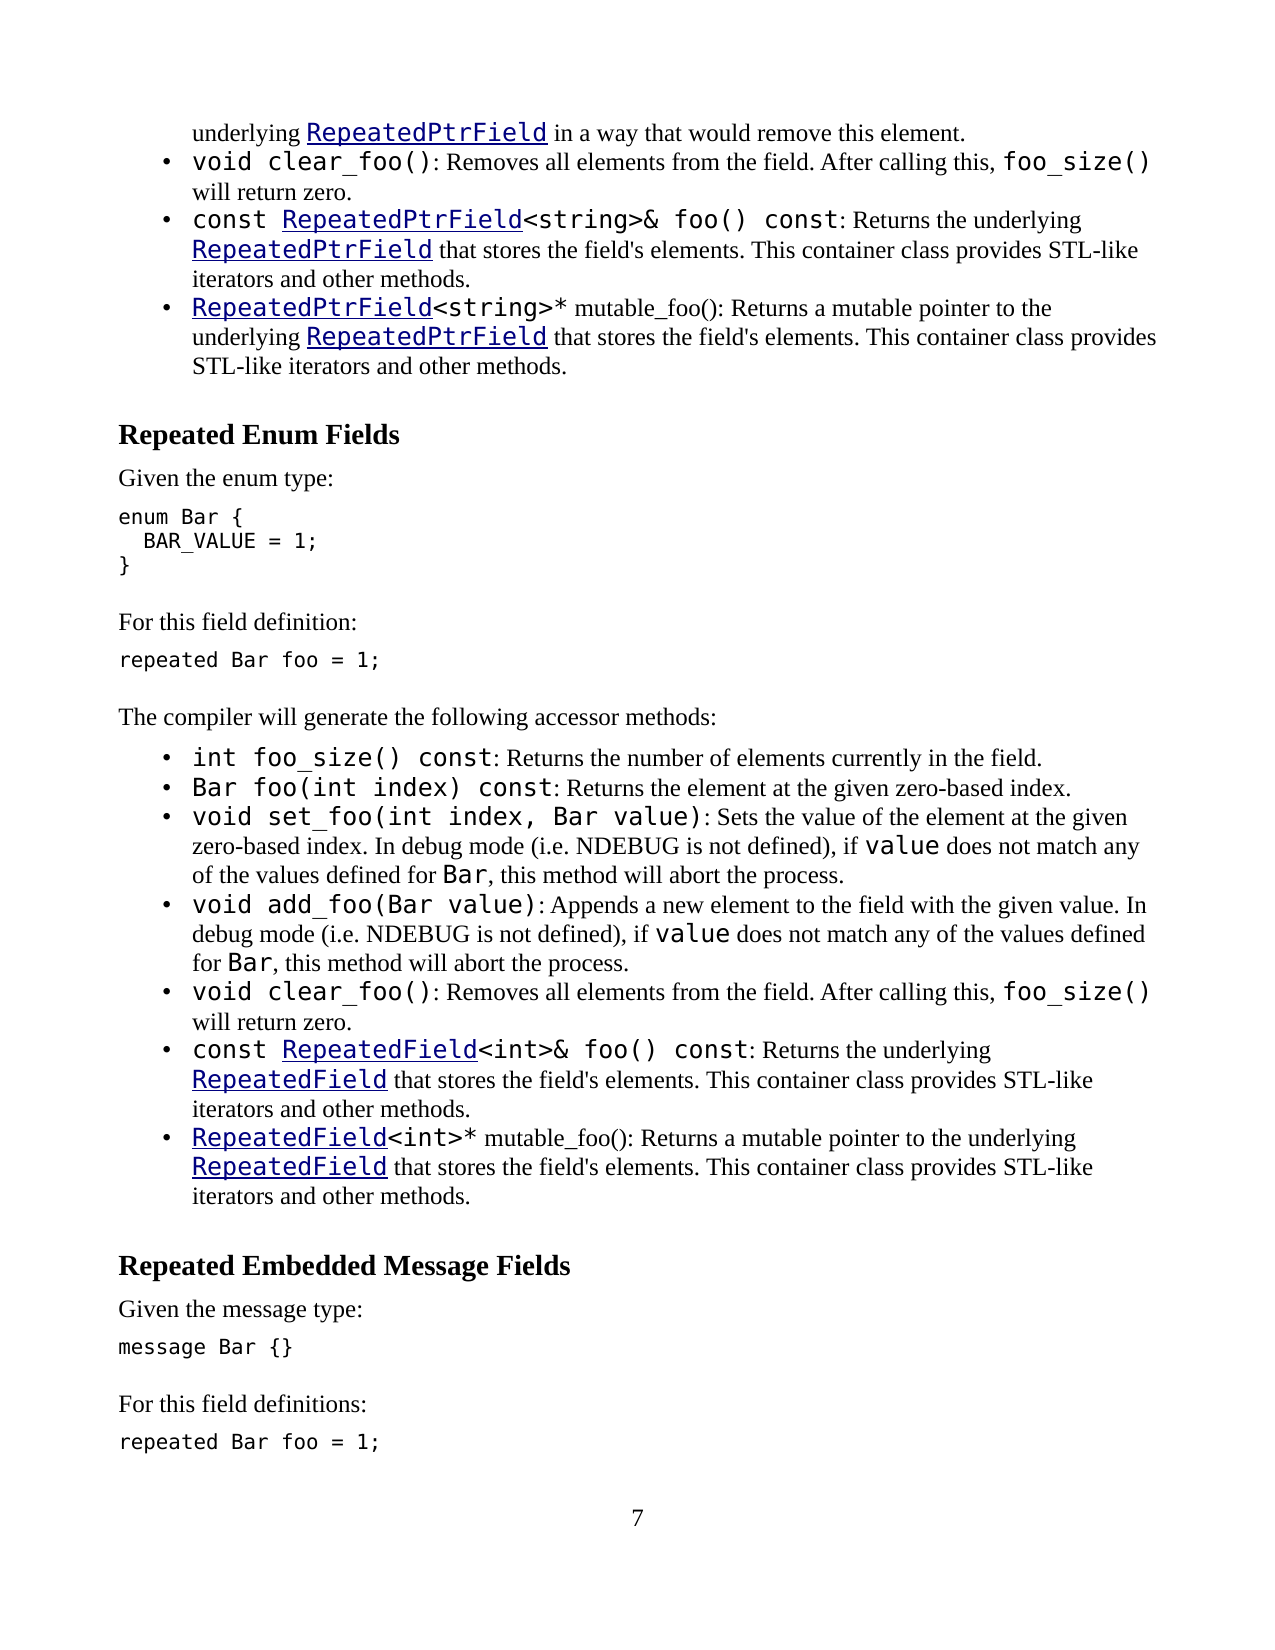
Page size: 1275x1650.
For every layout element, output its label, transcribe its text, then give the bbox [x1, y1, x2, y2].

text Given the message type: [118, 1294, 1157, 1322]
text For this field definitions: [118, 1389, 1157, 1417]
list int foo_size() const: Returns the number of elements currently in the field. [162, 743, 1157, 773]
text enum Bar { [118, 505, 1157, 529]
list Bar foo(int index) const: Returns the element at the given zero-based index. [162, 773, 1157, 802]
text repeated Bar foo = 1; [118, 648, 1157, 673]
list void clear_foo(): Removes all elements from the field. After calling this, foo_size() will return zero. [162, 147, 1157, 205]
list underlying RepeatedPtrField in a way that would remove this element. [162, 118, 1157, 147]
list const RepeatedPtrField<string>& foo() const: Returns the underlying RepeatedPtrField that stores the field's elements. This container class provides STL-like iterators and other methods. [162, 205, 1157, 293]
text } [118, 553, 1157, 578]
text repeated Bar foo = 1; [118, 1430, 1157, 1454]
text message Bar {} [118, 1335, 1157, 1359]
list void set_foo(int index, Bar value): Sets the value of the element at the given zero-based index. In debug mode (i.e. NDEBUG is not defined), if value does not match any of the values defined for Bar, this method will abort the process. [162, 802, 1157, 890]
text Given the enum type: [118, 463, 1157, 492]
list void add_foo(Bar value): Appends a new element to the field with the given value. In debug mode (i.e. NDEBUG is not defined), if value does not match any of the values defined for Bar, this method will abort the process. [162, 890, 1157, 977]
text The compiler will generate the following accessor methods: [118, 702, 1157, 731]
subtitle Repeated Embedded Message Fields [118, 1248, 1157, 1281]
list const RepeatedField<int>& foo() const: Returns the underlying RepeatedField that stores the field's elements. This container class provides STL-like iterators and other methods. [162, 1036, 1157, 1123]
list RepeatedField<int>* mutable_foo(): Returns a mutable pointer to the underlying RepeatedField that stores the field's elements. This container class provides STL-like iterators and other methods. [162, 1123, 1157, 1210]
list void clear_foo(): Removes all elements from the field. After calling this, foo_size() will return zero. [162, 977, 1157, 1036]
text For this field definition: [118, 607, 1157, 636]
list RepeatedPtrField<string>* mutable_foo(): Returns a mutable pointer to the underlying RepeatedPtrField that stores the field's elements. This container class provides STL-like iterators and other methods. [162, 293, 1157, 380]
subtitle Repeated Enum Fields [118, 417, 1157, 451]
text BAR_VALUE = 1; [118, 529, 1157, 553]
